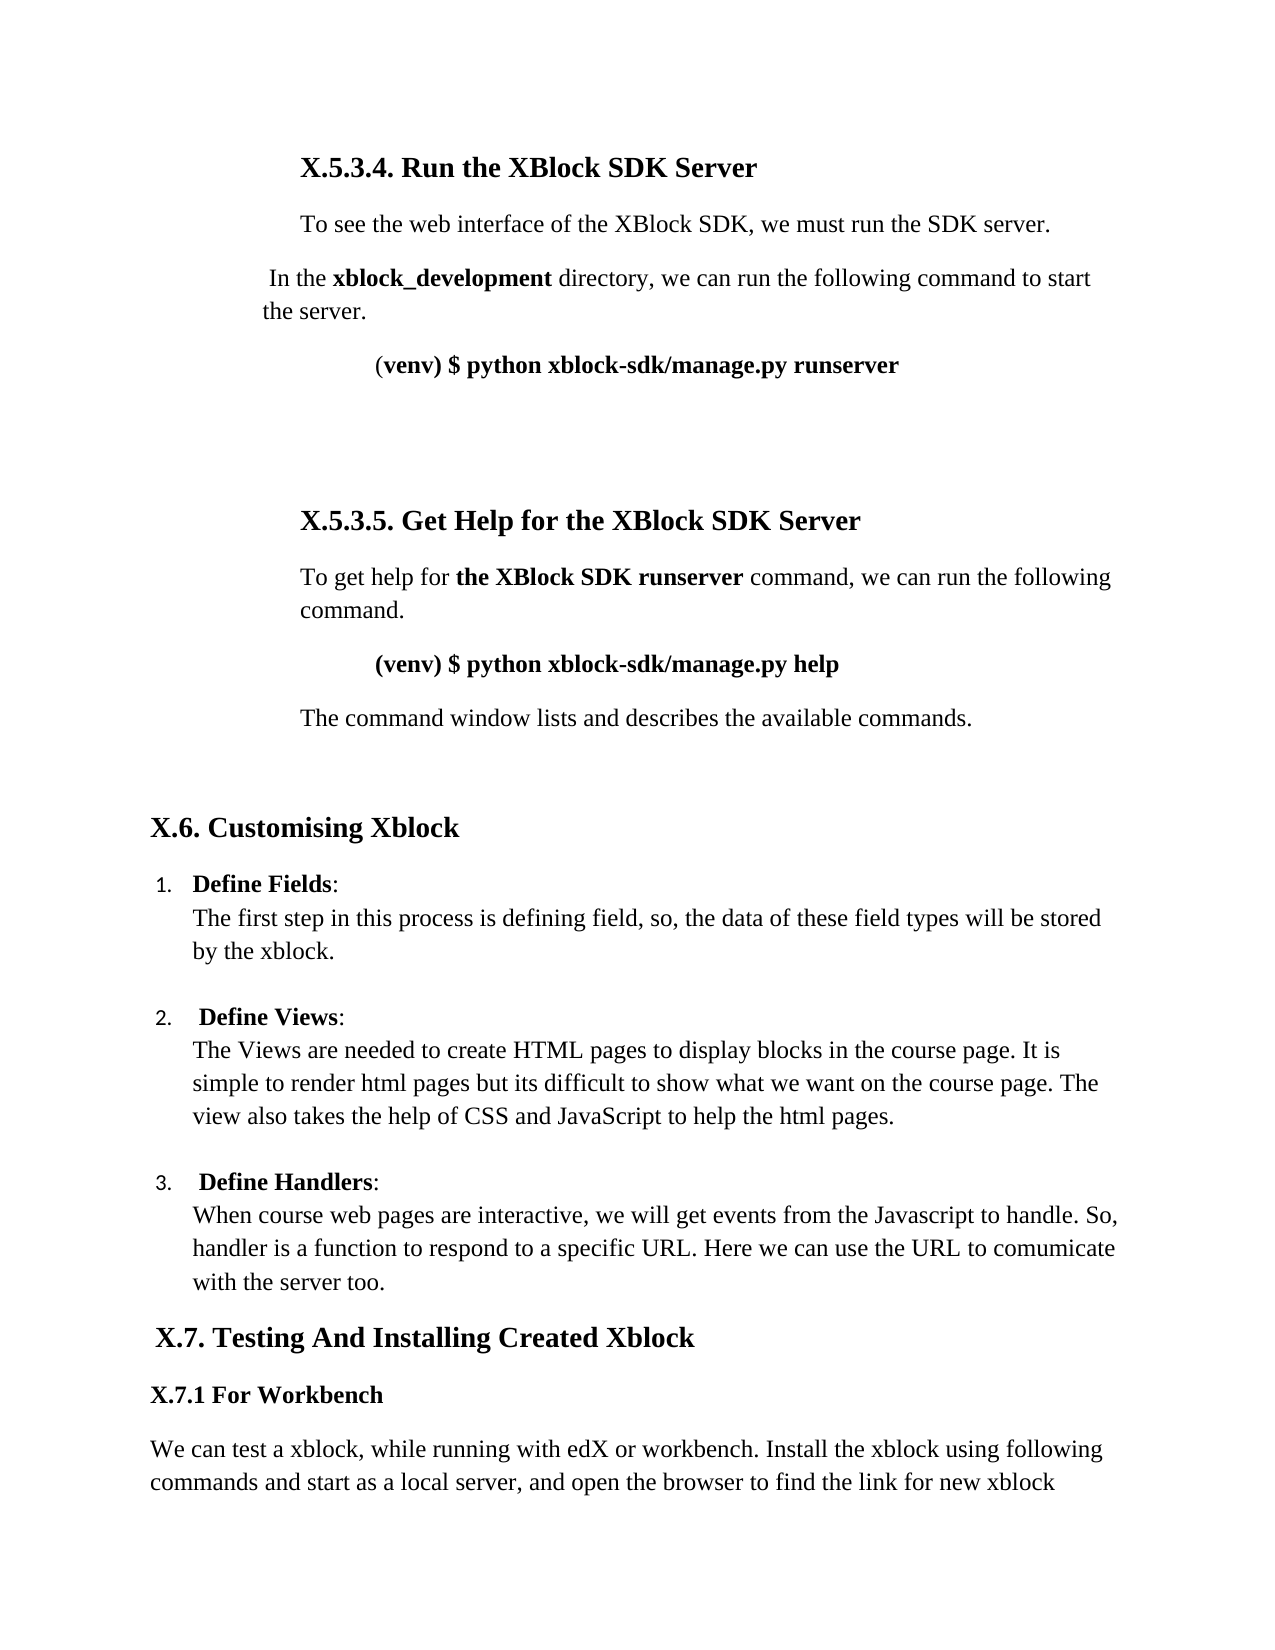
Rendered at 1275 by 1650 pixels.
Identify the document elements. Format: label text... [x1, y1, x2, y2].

list The Views are needed to create HTML pages to display blocks in the course page. It is simple to render html pages but its difficult to show what we want on the course page. The view also takes the help of CSS and JavaScript to help the html pages. [155, 1035, 1125, 1130]
text In the xblock_development directory, we can run the following command to start the server. [262, 263, 1125, 325]
text To get help for the XBlock SDK runserver command, we can run the following command. [300, 562, 1125, 624]
list Define Fields: [155, 869, 1125, 898]
text X.6. Customising Xblock [150, 810, 1125, 843]
text X.7.1 For Workbench [150, 1380, 1125, 1408]
text X.5.3.4. Run the XBlock SDK Server [300, 150, 1125, 183]
list Define Views: [155, 1002, 1125, 1031]
list When course web pages are interactive, we will get events from the Javascript to handle. So, handler is a function to respond to a specific URL. Here we can use the URL to comumicate with the server too. [155, 1201, 1125, 1295]
list The first step in this process is defining field, so, the data of these field types will be stored by the xblock. [155, 903, 1125, 964]
list (venv) $ python xblock-sdk/manage.py help [337, 649, 1125, 678]
list Define Handlers: [155, 1167, 1125, 1196]
text The command window lists and describes the available commands. [300, 703, 1125, 732]
text X.7. Testing And Installing Created Xblock [155, 1320, 1125, 1354]
list (venv) $ python xblock-sdk/manage.py runserver [337, 350, 1125, 379]
text X.5.3.5. Get Help for the XBlock SDK Server [300, 503, 1125, 537]
text To see the web interface of the XBlock SDK, we must run the SDK server. [300, 209, 1125, 238]
text We can test a xblock, while running with edX or workbench. Install the xblock using following commands and start as a local server, and open the browser to find the link for new xblock [150, 1434, 1125, 1495]
